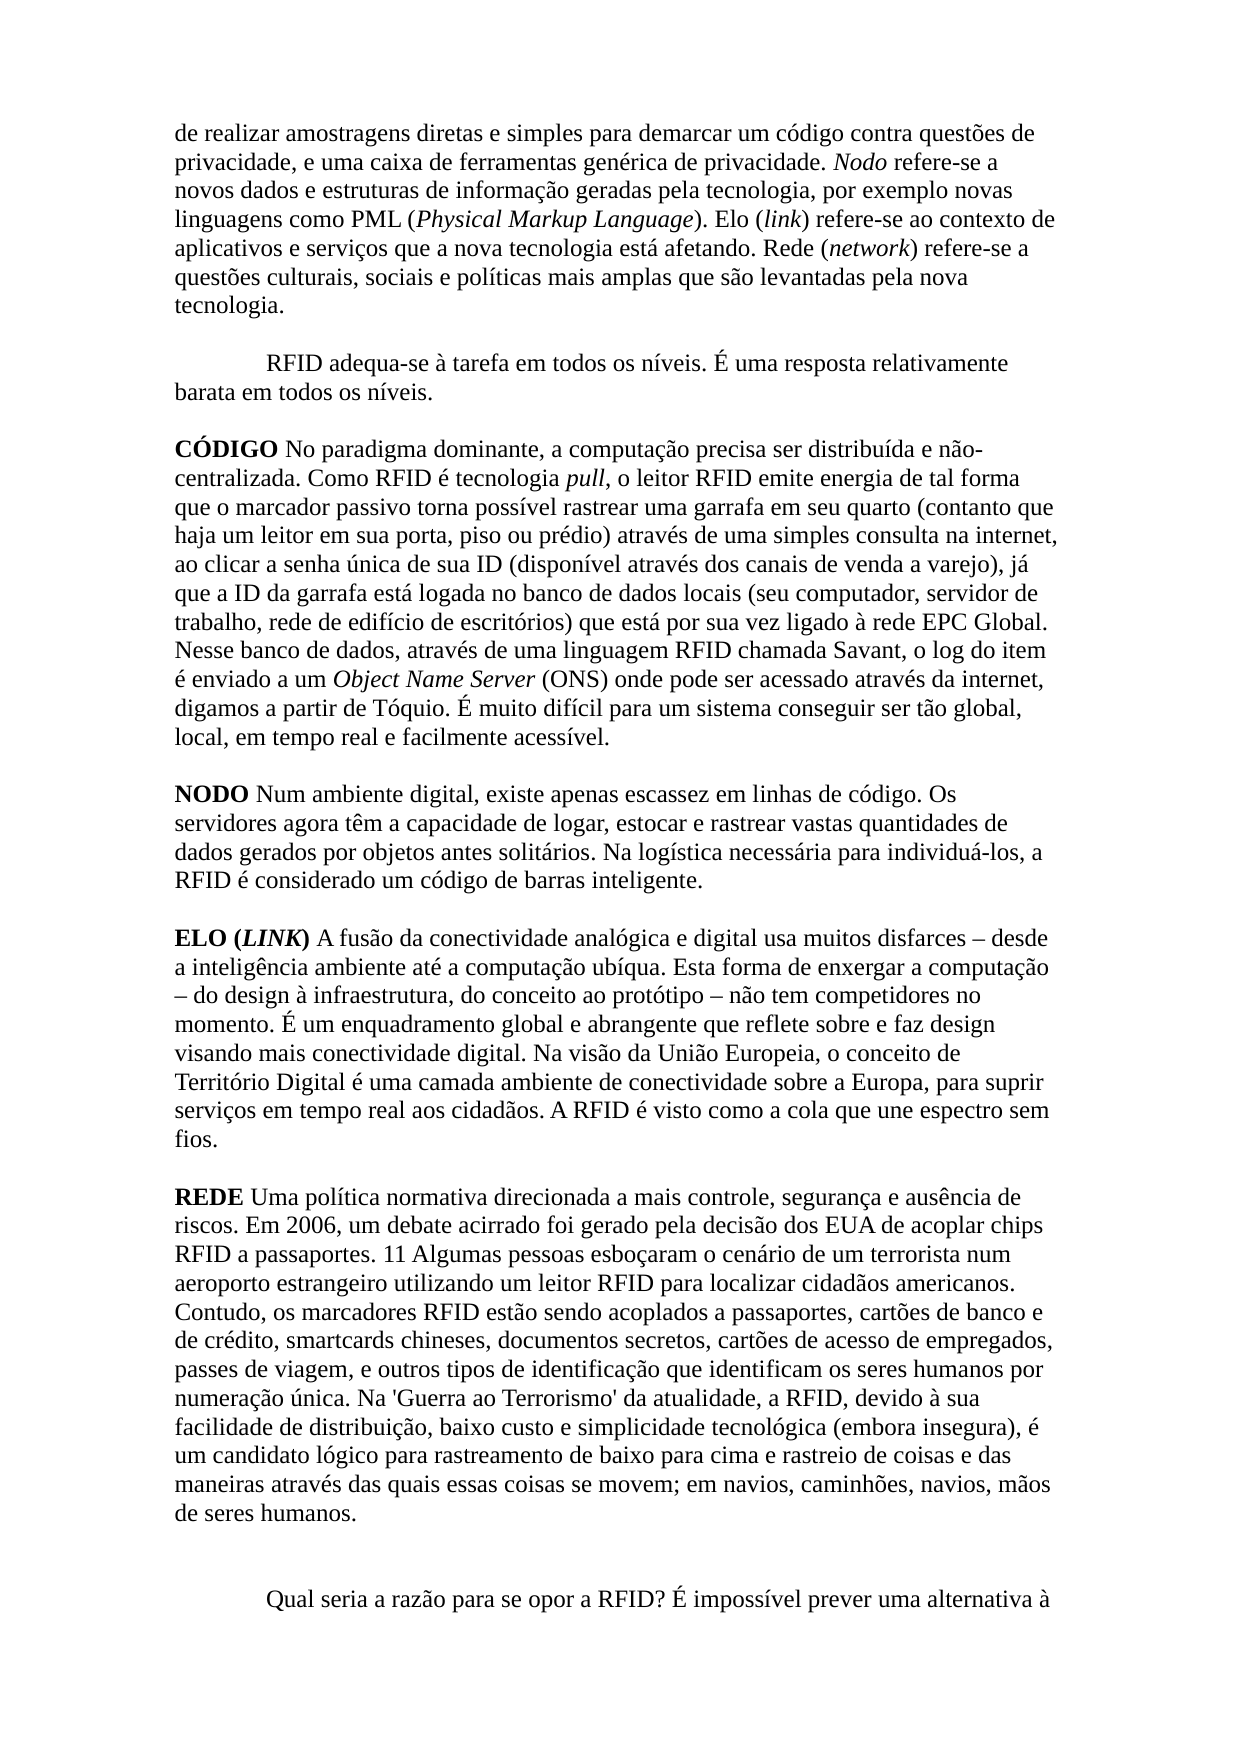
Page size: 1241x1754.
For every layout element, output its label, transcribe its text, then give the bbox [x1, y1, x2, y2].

text NODO Num ambiente digital, existe apenas escassez em linhas de código. Os servidores agora têm a capacidade de logar, estocar e rastrear vastas quantidades de dados gerados por objetos antes solitários. Na logística necessária para individuá-los, a RFID é considerado um código de barras inteligente. [174, 779, 1061, 894]
text RFID adequa-se à tarefa em todos os níveis. É uma resposta relativamente barata em todos os níveis. [174, 348, 1061, 406]
text CÓDIGO No paradigma dominante, a computação precisa ser distribuída e não-centralizada. Como RFID é tecnologia pull, o leitor RFID emite energia de tal forma que o marcador passivo torna possível rastrear uma garrafa em seu quarto (contanto que haja um leitor em sua porta, piso ou prédio) através de uma simples consulta na internet, ao clicar a senha única de sua ID (disponível através dos canais de venda a varejo), já que a ID da garrafa está logada no banco de dados locais (seu computador, servidor de trabalho, rede de edifício de escritórios) que está por sua vez ligado à rede EPC Global. Nesse banco de dados, através de uma linguagem RFID chamada Savant, o log do item é enviado a um Object Name Server (ONS) onde pode ser acessado através da internet, digamos a partir de Tóquio. É muito difícil para um sistema conseguir ser tão global, local, em tempo real e facilmente acessível. [174, 434, 1061, 751]
text Qual seria a razão para se opor a RFID? É impossível prever uma alternativa à [174, 1584, 1061, 1613]
text REDE Uma política normativa direcionada a mais controle, segurança e ausência de riscos. Em 2006, um debate acirrado foi gerado pela decisão dos EUA de acoplar chips RFID a passaportes. 11 Algumas pessoas esboçaram o cenário de um terrorista num aeroporto estrangeiro utilizando um leitor RFID para localizar cidadãos americanos. Contudo, os marcadores RFID estão sendo acoplados a passaportes, cartões de banco e de crédito, smartcards chineses, documentos secretos, cartões de acesso de empregados, passes de viagem, e outros tipos de identificação que identificam os seres humanos por numeração única. Na 'Guerra ao Terrorismo' da atualidade, a RFID, devido à sua facilidade de distribuição, baixo custo e simplicidade tecnológica (embora insegura), é um candidato lógico para rastreamento de baixo para cima e rastreio de coisas e das maneiras através das quais essas coisas se movem; em navios, caminhões, navios, mãos de seres humanos. [174, 1182, 1061, 1527]
text de realizar amostragens diretas e simples para demarcar um código contra questões de privacidade, e uma caixa de ferramentas genérica de privacidade. Nodo refere-se a novos dados e estruturas de informação geradas pela tecnologia, por exemplo novas linguagens como PML (Physical Markup Language). Elo (link) refere-se ao contexto de aplicativos e serviços que a nova tecnologia está afetando. Rede (network) refere-se a questões culturais, sociais e políticas mais amplas que são levantadas pela nova tecnologia. [174, 118, 1061, 319]
text ELO (LINK) A fusão da conectividade analógica e digital usa muitos disfarces – desde a inteligência ambiente até a computação ubíqua. Esta forma de enxergar a computação – do design à infraestrutura, do conceito ao protótipo – não tem competidores no momento. É um enquadramento global e abrangente que reflete sobre e faz design visando mais conectividade digital. Na visão da União Europeia, o conceito de Território Digital é uma camada ambiente de conectividade sobre a Europa, para suprir serviços em tempo real aos cidadãos. A RFID é visto como a cola que une espectro sem fios. [174, 923, 1061, 1153]
